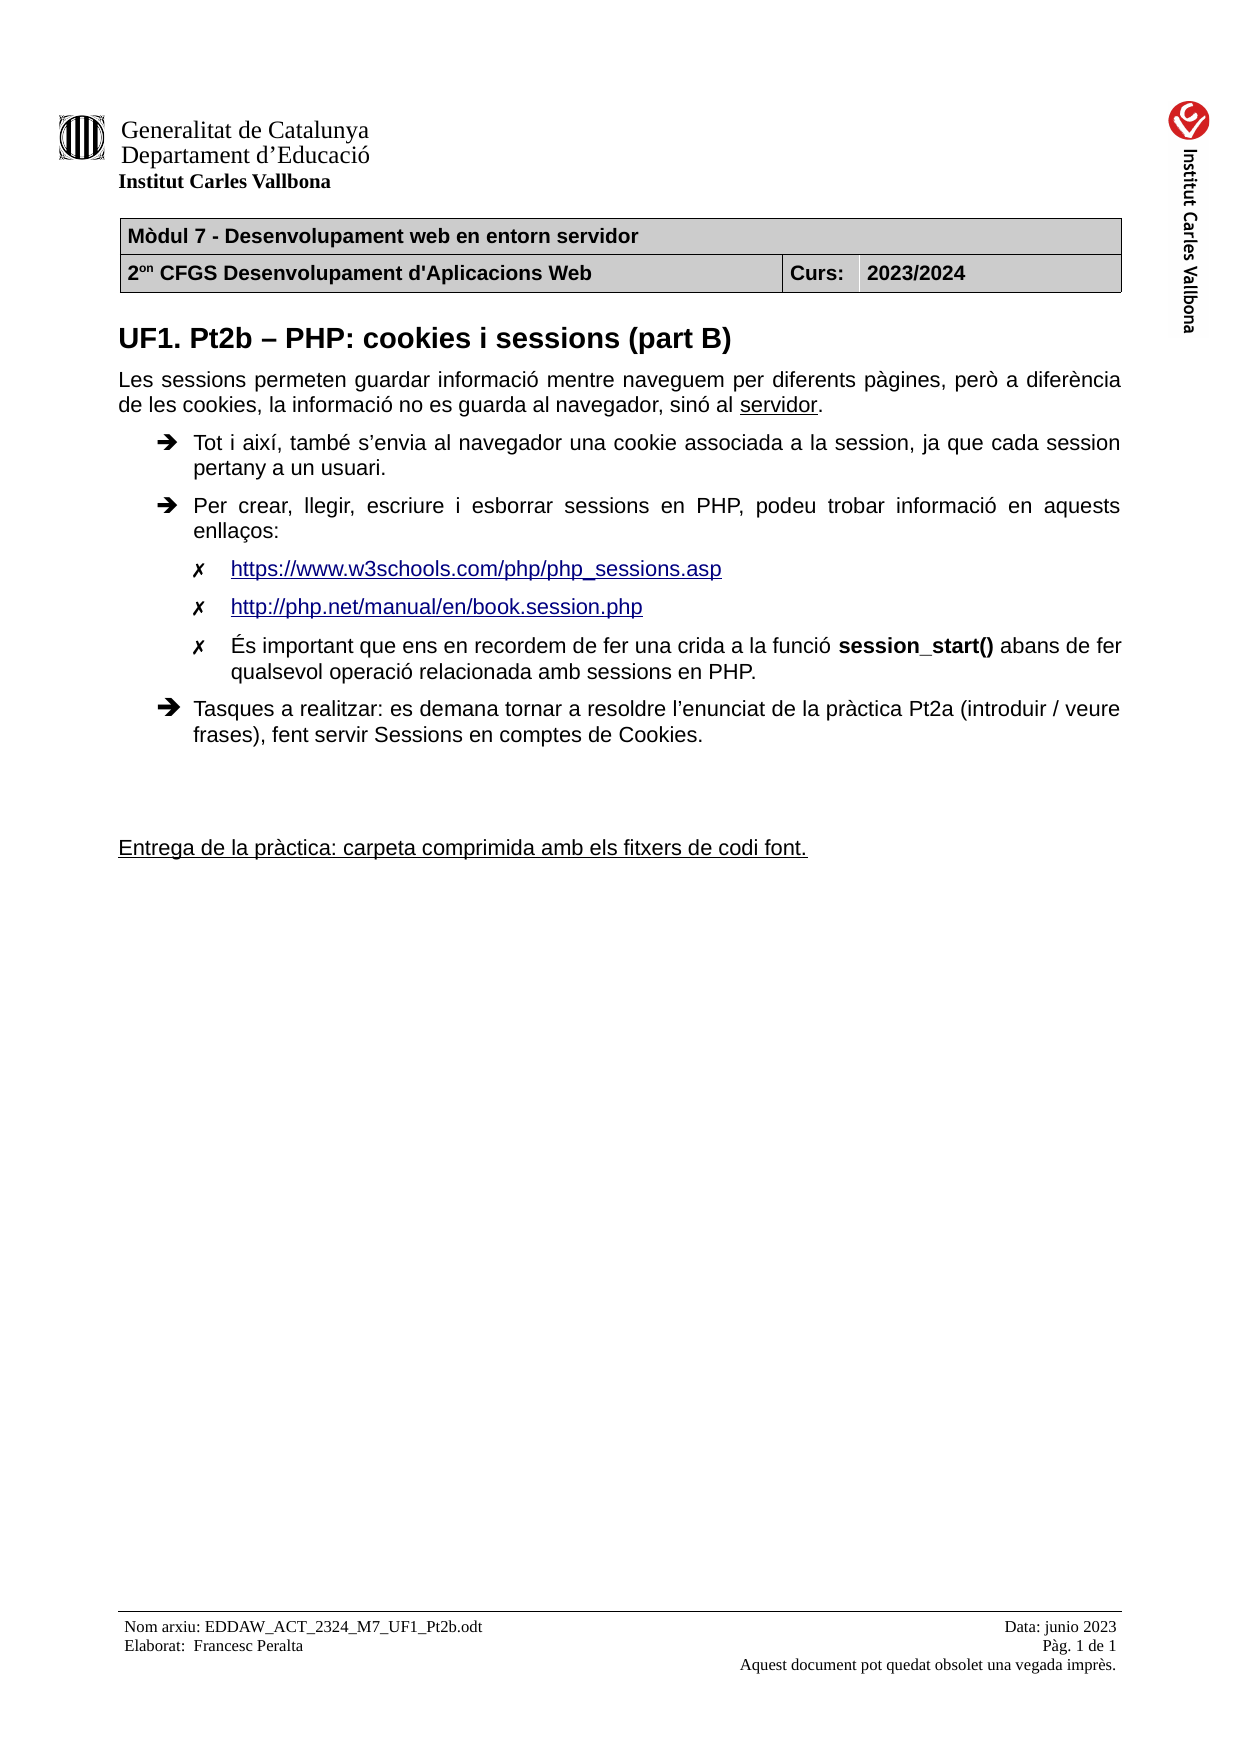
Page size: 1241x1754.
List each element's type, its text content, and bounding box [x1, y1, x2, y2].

text UF1. Pt2b – PHP: cookies i sessions (part B) [118, 321, 1122, 354]
text Institut Carles Vallbona [118, 168, 1122, 193]
list És important que ens en recordem de fer una crida a la funció session_start() abans de fer qualsevol operació relacionada amb sessions en PHP. [193, 633, 1122, 684]
list http://php.net/manual/en/book.session.php [193, 594, 1122, 620]
text Les sessions permeten guardar informació mentre naveguem per diferents pàgines, però a diferència de les cookies, la informació no es guarda al navegador, sinó al servidor. [118, 367, 1122, 417]
list Per crear, llegir, escriure i esborrar sessions en PHP, podeu trobar informació en aquests enllaços: [156, 493, 1122, 543]
picture [1168, 101, 1210, 338]
table_cell Curs: [783, 255, 859, 292]
list Tasques a realitzar: es demana tornar a resoldre l’enunciat de la pràctica Pt2a (introduir / veure frases), fent servir Sessions en comptes de Cookies. [156, 696, 1122, 747]
list https://www.w3schools.com/php/php_sessions.asp [193, 556, 1122, 582]
text Entrega de la pràctica: carpeta comprimida amb els fitxers de codi font. [118, 835, 1122, 861]
table_header Mòdul 7 - Desenvolupament web en entorn servidor [121, 219, 1121, 254]
text Departament d’Educació [118, 143, 1122, 168]
text Generalitat de Catalunya [118, 118, 1122, 143]
table_cell 2on CFGS Desenvolupament d'Aplicacions Web [121, 255, 782, 292]
picture [59, 115, 105, 160]
table_cell 2023/2024 [860, 255, 1121, 292]
list Tot i així, també s’envia al navegador una cookie associada a la session, ja que cada session pertany a un usuari. [156, 430, 1122, 480]
